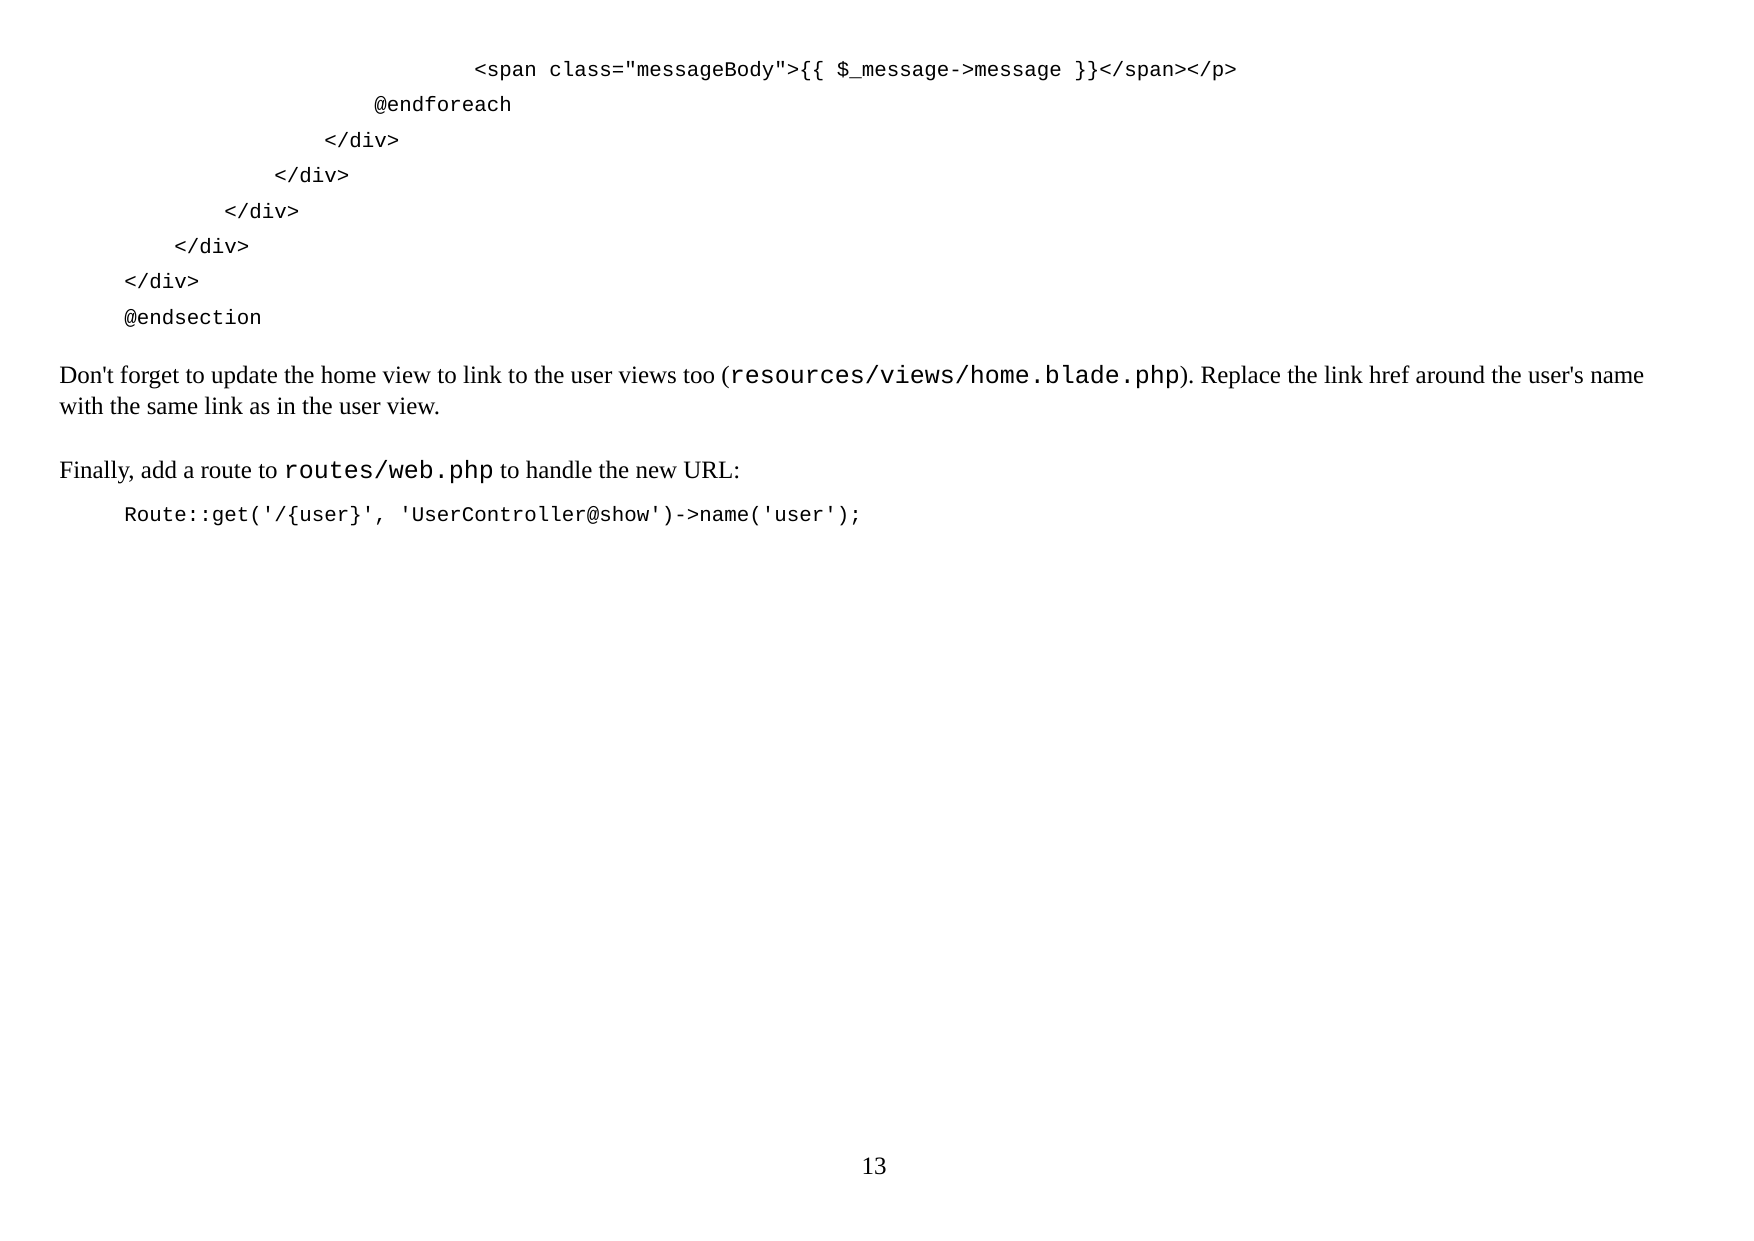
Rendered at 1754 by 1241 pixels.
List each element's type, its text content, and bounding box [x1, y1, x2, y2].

text </div> [124, 130, 1695, 153]
text </div> [124, 165, 1695, 189]
text @endforeach [124, 94, 1695, 118]
text Finally, add a route to routes/web.php to handle the new URL: [59, 455, 1695, 486]
text </div> [124, 201, 1695, 224]
text Don't forget to update the home view to link to the user views too (resources/views/home.blade.php). Replace the link href around the user's name with the same link as in the user view. [59, 360, 1695, 420]
text <span class="messageBody">{{ $_message->message }}</span></p> [124, 59, 1695, 83]
text Route::get('/{user}', 'UserController@show')->name('user'); [124, 504, 1695, 527]
text </div> [124, 236, 1695, 260]
text </div> [124, 272, 1695, 295]
text @endsection [124, 307, 1695, 331]
